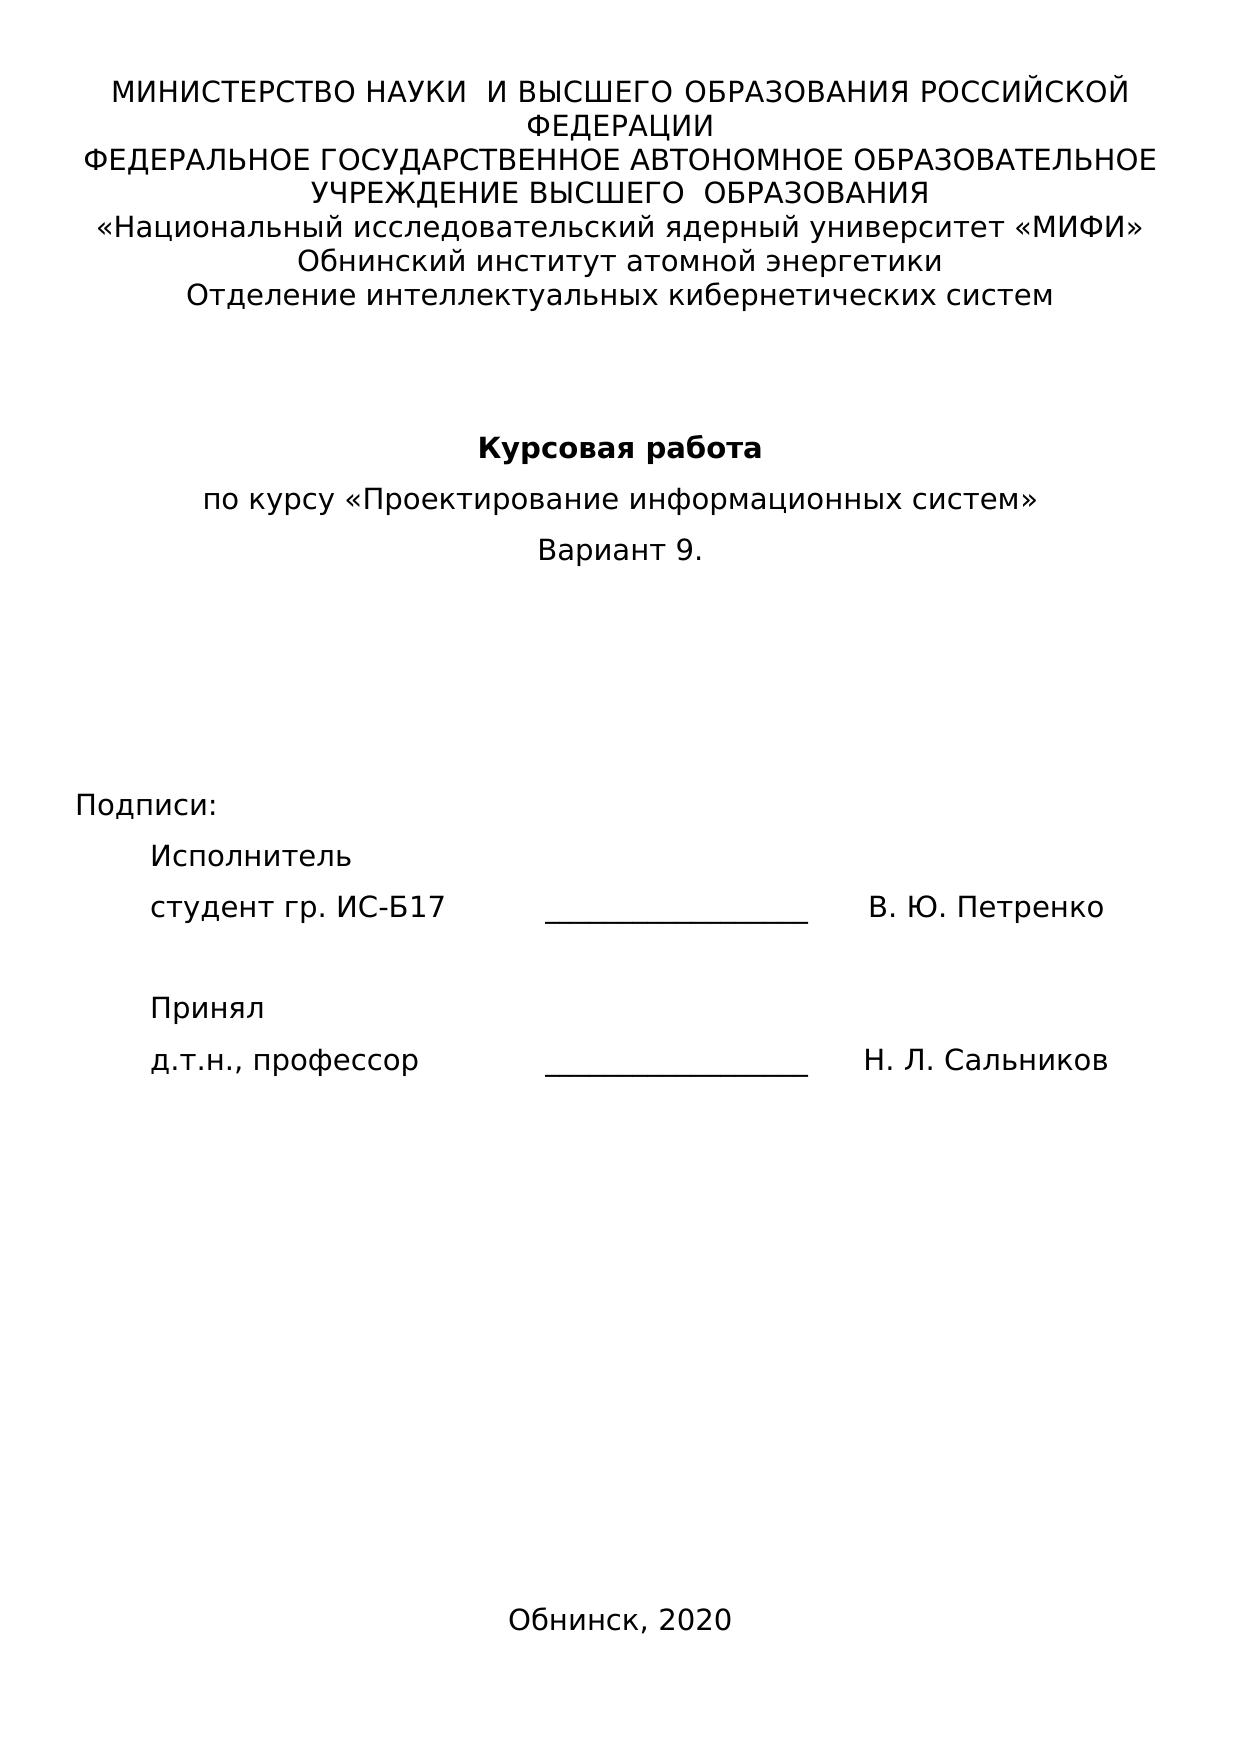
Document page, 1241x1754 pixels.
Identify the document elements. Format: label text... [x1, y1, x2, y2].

text Подписи: [75, 788, 1165, 822]
text по курсу «Проектирование информационных систем» [75, 482, 1165, 516]
text Обнинский институт атомной энергетики [75, 245, 1165, 279]
text д.т.н., профессор __________________ Н. Л. Сальников [75, 1043, 1165, 1077]
text «Национальный исследовательский ядерный университет «МИФИ» [75, 211, 1165, 245]
text Курсовая работа [75, 432, 1165, 466]
text Отделение интеллектуальных кибернетических систем [75, 279, 1165, 313]
text Обнинск, 2020 [75, 1603, 1165, 1637]
text Принял [75, 992, 1165, 1026]
text федеральное государственное АВТОНОМНОЕ образовательное учреждение высшего образования [75, 143, 1165, 211]
text Исполнитель [75, 839, 1165, 873]
text студент гр. ИС-Б17 __________________ В. Ю. Петренко [75, 890, 1165, 924]
text Вариант 9. [75, 533, 1165, 567]
text МИНИСТЕРСТВО НАУКИ И ВЫСШЕГО ОБРАЗОВАНИЯ РОССИЙСКОЙ ФЕДЕРАЦИИ [75, 75, 1165, 143]
